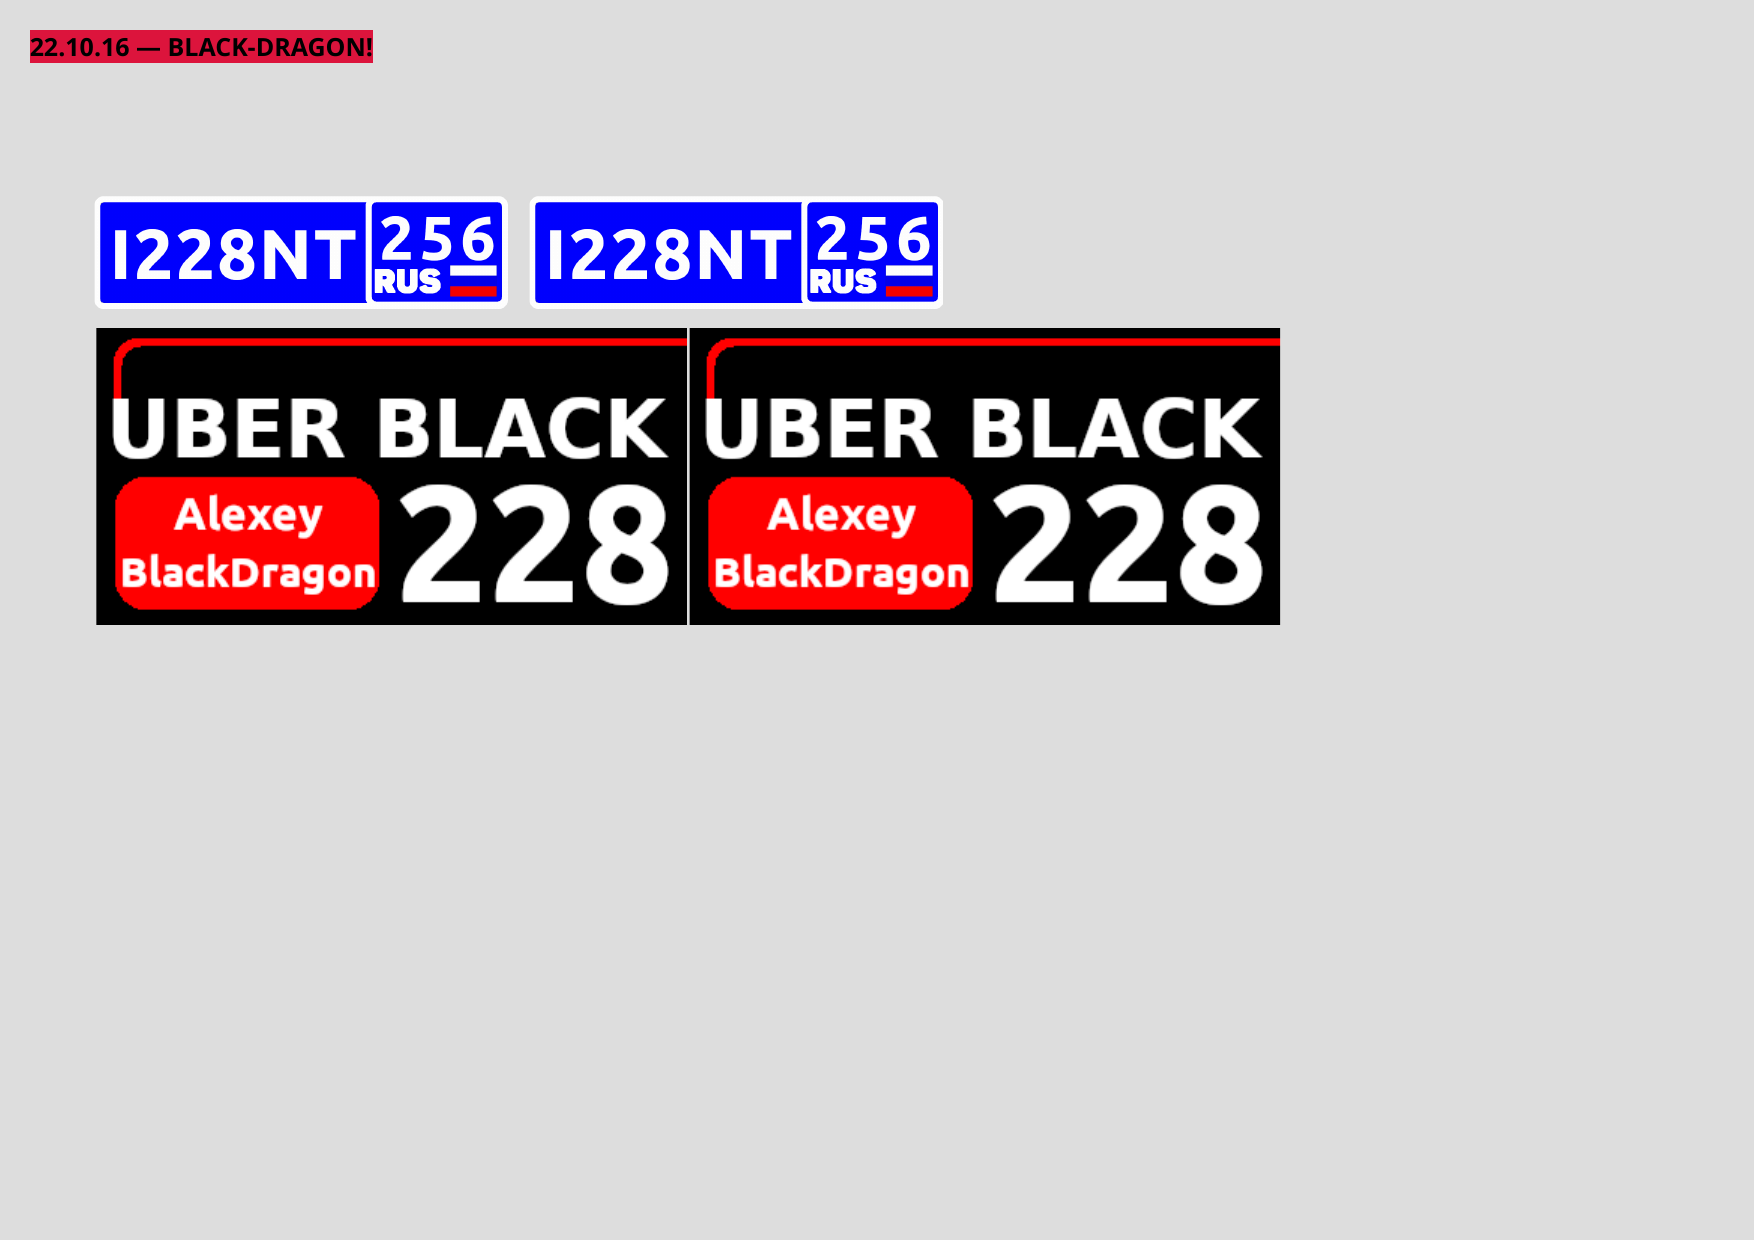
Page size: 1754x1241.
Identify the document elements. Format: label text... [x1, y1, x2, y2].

picture [94, 131, 508, 309]
picture [529, 131, 943, 309]
picture [96, 328, 687, 625]
picture [689, 328, 1280, 625]
text 22.10.16 — BLACK-DRAGON! [29, 29, 1724, 63]
